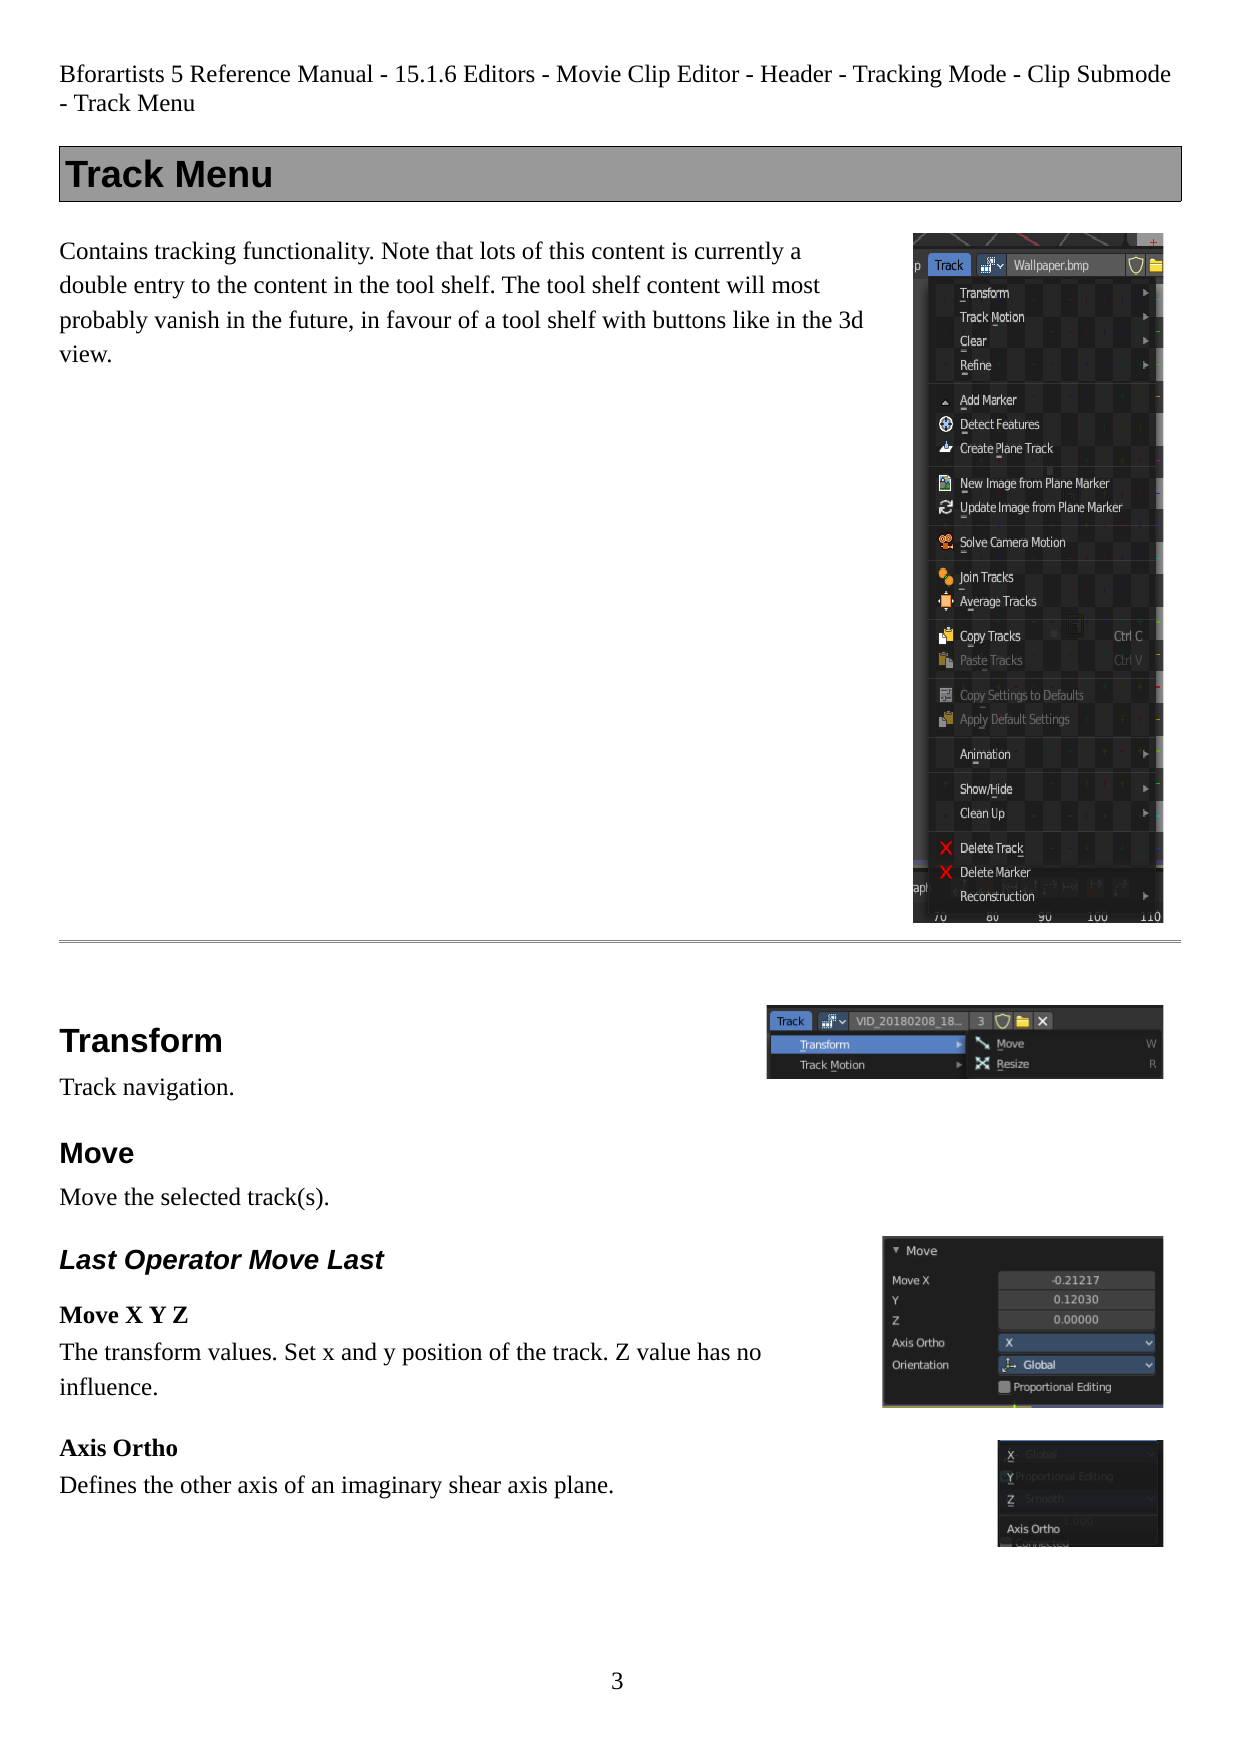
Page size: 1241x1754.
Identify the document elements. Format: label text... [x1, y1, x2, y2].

text Track navigation. [59, 1072, 1181, 1101]
picture [913, 233, 1164, 923]
picture [997, 1440, 1164, 1547]
text The transform values. Set x and y position of the track. Z value has no influence. [59, 1337, 882, 1400]
subtitle Move [59, 1136, 1181, 1170]
table_header Track Menu [60, 147, 1181, 201]
subtitle Last Operator Move Last [59, 1244, 882, 1276]
text Contains tracking functionality. Note that lots of this content is currently a double entry to the content in the tool shelf. The tool shelf content will most probably vanish in the future, in favour of a tool shelf with buttons like in the 3d view. [59, 236, 913, 368]
subtitle [1164, 1301, 1181, 1329]
text Move the selected track(s). [59, 1182, 1181, 1211]
subtitle Move X Y Z [59, 1301, 882, 1329]
subtitle [1164, 1244, 1181, 1276]
picture [766, 1005, 1164, 1079]
picture [882, 1236, 1164, 1408]
text Defines the other axis of an imaginary shear axis plane. [59, 1470, 997, 1498]
subtitle Transform [59, 1021, 766, 1060]
subtitle Axis Ortho [59, 1433, 1181, 1462]
subtitle [1164, 1021, 1181, 1060]
